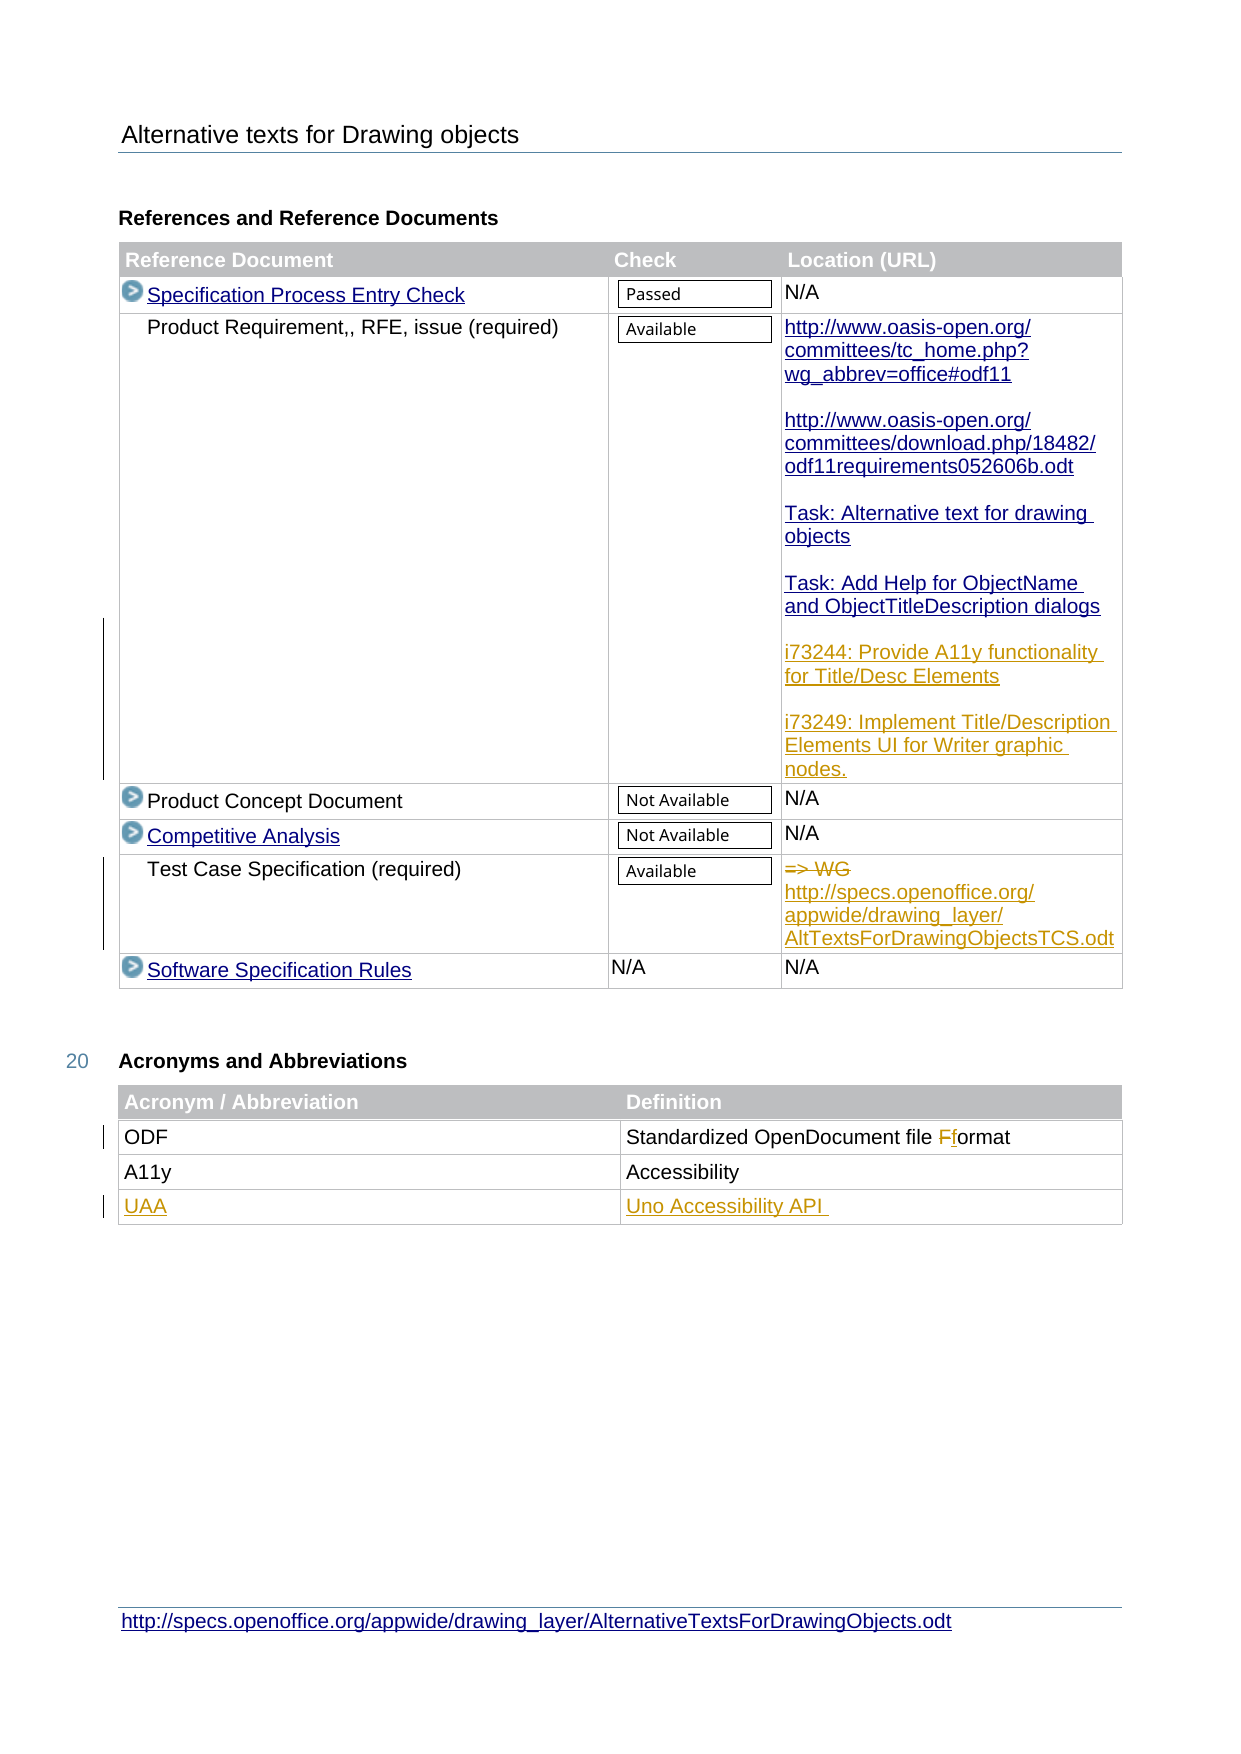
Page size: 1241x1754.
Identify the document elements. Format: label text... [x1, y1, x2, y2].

picture [121, 956, 147, 978]
table_cell Standardized OpenDocument file format [621, 1121, 1122, 1154]
table_cell Software Specification Rules [120, 954, 608, 988]
table_cell Accessibility [621, 1155, 1122, 1189]
table_header Acronym / Abbreviation [118, 1085, 620, 1119]
table_cell Product Concept Document [120, 784, 608, 819]
table_cell N/A [782, 277, 1122, 313]
table_cell [609, 314, 781, 783]
table_cell N/A [782, 954, 1122, 988]
table_cell Competitive Analysis [120, 820, 608, 854]
table_cell [609, 820, 781, 854]
table_header Check [609, 242, 781, 277]
table_cell Specification Process Entry Check [120, 277, 608, 313]
table_cell Test Case Specification (required) [120, 855, 608, 953]
table_cell N/A [782, 820, 1122, 854]
table_cell Uno Accessibility API [621, 1190, 1122, 1224]
table_cell http://www.oasis-open.org/committees/tc_home.php?wg_abbrev=office#odf11 http://www.oasis-open.org/committees/download.php/18482/odf11requirements052606b.odt Task: Alternative text for drawing objects Task: Add Help for ObjectName and ObjectTitleDescription dialogs i73244: Provide A11y functionality for Title/Desc Elements i73249: Implement Title/Description Elements UI for Writer graphic nodes. [782, 314, 1122, 783]
table_cell UAA [119, 1190, 620, 1224]
table_header Definition [620, 1085, 1122, 1119]
picture [121, 821, 147, 844]
table_cell N/A [609, 954, 781, 988]
table_cell [609, 277, 781, 313]
table_cell Product Requirement,, RFE, issue (required) [120, 314, 608, 783]
table_header Location (URL) [782, 242, 1122, 277]
table_cell http://specs.openoffice.org/appwide/drawing_layer/AltTextsForDrawingObjectsTCS.odt [782, 855, 1122, 953]
table_cell ODF [119, 1121, 620, 1154]
picture [121, 786, 147, 808]
picture [121, 280, 147, 302]
table_cell [609, 855, 781, 953]
subtitle References and Reference Documents [118, 206, 1122, 230]
table_cell A11y [119, 1155, 620, 1189]
table_cell N/A [782, 784, 1122, 819]
table_cell [609, 784, 781, 819]
subtitle Acronyms and Abbreviations [118, 1049, 1122, 1072]
table_header Reference Document [119, 242, 608, 277]
